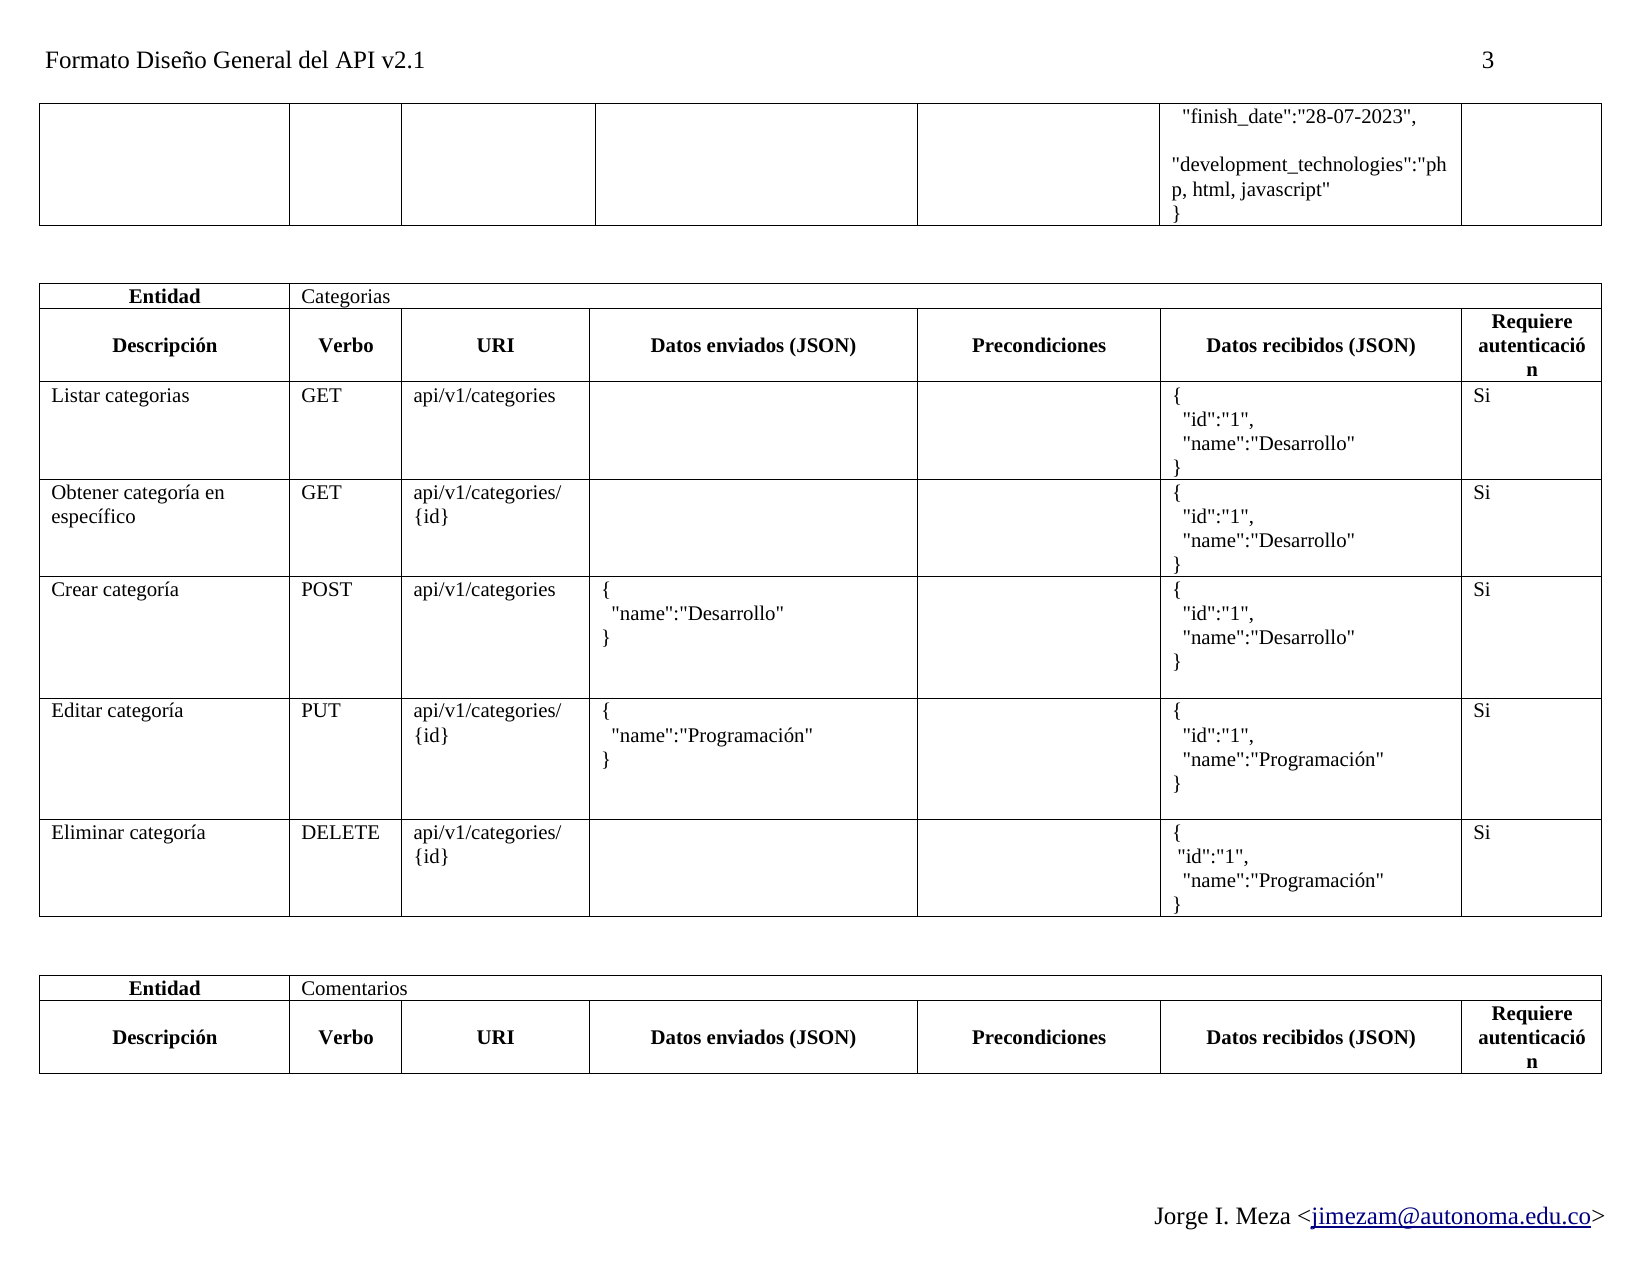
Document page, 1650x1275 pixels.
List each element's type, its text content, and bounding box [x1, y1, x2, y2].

table_cell Precondiciones [918, 1001, 1160, 1073]
table_cell Verbo [290, 309, 401, 381]
table_cell Listar categorias [40, 382, 289, 479]
table_cell GET [290, 382, 401, 479]
table_cell Obtener categoría en específico [40, 480, 289, 576]
table_cell [590, 382, 917, 479]
table_cell api/v1/categories [402, 577, 589, 697]
table_cell [590, 820, 917, 916]
table_cell [918, 104, 1159, 224]
table_cell Verbo [290, 1001, 401, 1073]
table_cell [402, 104, 595, 224]
table_cell Si [1462, 577, 1601, 697]
table_cell Precondiciones [918, 309, 1160, 381]
table_cell URI [402, 1001, 589, 1073]
table_cell [918, 820, 1160, 916]
table_header Entidad [40, 284, 289, 308]
table_cell api/v1/categories/{id} [402, 480, 589, 576]
table_cell URI [402, 309, 589, 381]
table_cell [590, 480, 917, 576]
table_cell POST [290, 577, 401, 697]
table_cell [290, 104, 401, 224]
table_cell Editar categoría [40, 699, 289, 819]
table_cell Datos enviados (JSON) [590, 1001, 917, 1073]
table_cell { "id":"1", "name":"Programación" } [1161, 699, 1461, 819]
table_cell Si [1462, 820, 1601, 916]
table_cell Si [1462, 480, 1601, 576]
table_cell { "id":"1", "name":"Desarrollo" } [1161, 577, 1461, 697]
table_cell Descripción [40, 309, 289, 381]
table_cell DELETE [290, 820, 401, 916]
table_cell { "name":"Programación" } [590, 699, 917, 819]
table_cell { "id":"1", "name":"Programación" } [1161, 820, 1461, 916]
table_cell Datos enviados (JSON) [590, 309, 917, 381]
table_cell api/v1/categories [402, 382, 589, 479]
table_cell Si [1462, 382, 1601, 479]
table_cell Datos recibidos (JSON) [1161, 1001, 1461, 1073]
table_cell GET [290, 480, 401, 576]
table_cell Requiere autenticación [1462, 309, 1601, 381]
table_cell api/v1/categories/{id} [402, 699, 589, 819]
table_cell Si [1462, 699, 1601, 819]
table_cell { "id":"1", "name":"Desarrollo" } [1161, 480, 1461, 576]
table_header Entidad [40, 976, 289, 1000]
table_cell Descripción [40, 1001, 289, 1073]
table_cell "finish_date":"28-07-2023", "development_technologies":"php, html, javascript" } [1160, 104, 1461, 224]
table_cell [918, 577, 1160, 697]
table_cell { "name":"Desarrollo" } [590, 577, 917, 697]
table_cell Crear categoría [40, 577, 289, 697]
table_cell [1462, 104, 1601, 224]
table_header Comentarios [290, 976, 1601, 1000]
table_cell Datos recibidos (JSON) [1161, 309, 1461, 381]
table_cell Eliminar categoría [40, 820, 289, 916]
table_cell [40, 104, 289, 224]
table_cell [918, 699, 1160, 819]
table_cell [918, 382, 1160, 479]
table_cell [596, 104, 917, 224]
table_cell Requiere autenticación [1462, 1001, 1601, 1073]
table_cell { "id":"1", "name":"Desarrollo" } [1161, 382, 1461, 479]
table_cell [918, 480, 1160, 576]
table_cell PUT [290, 699, 401, 819]
table_cell api/v1/categories/{id} [402, 820, 589, 916]
table_header Categorias [290, 284, 1601, 308]
